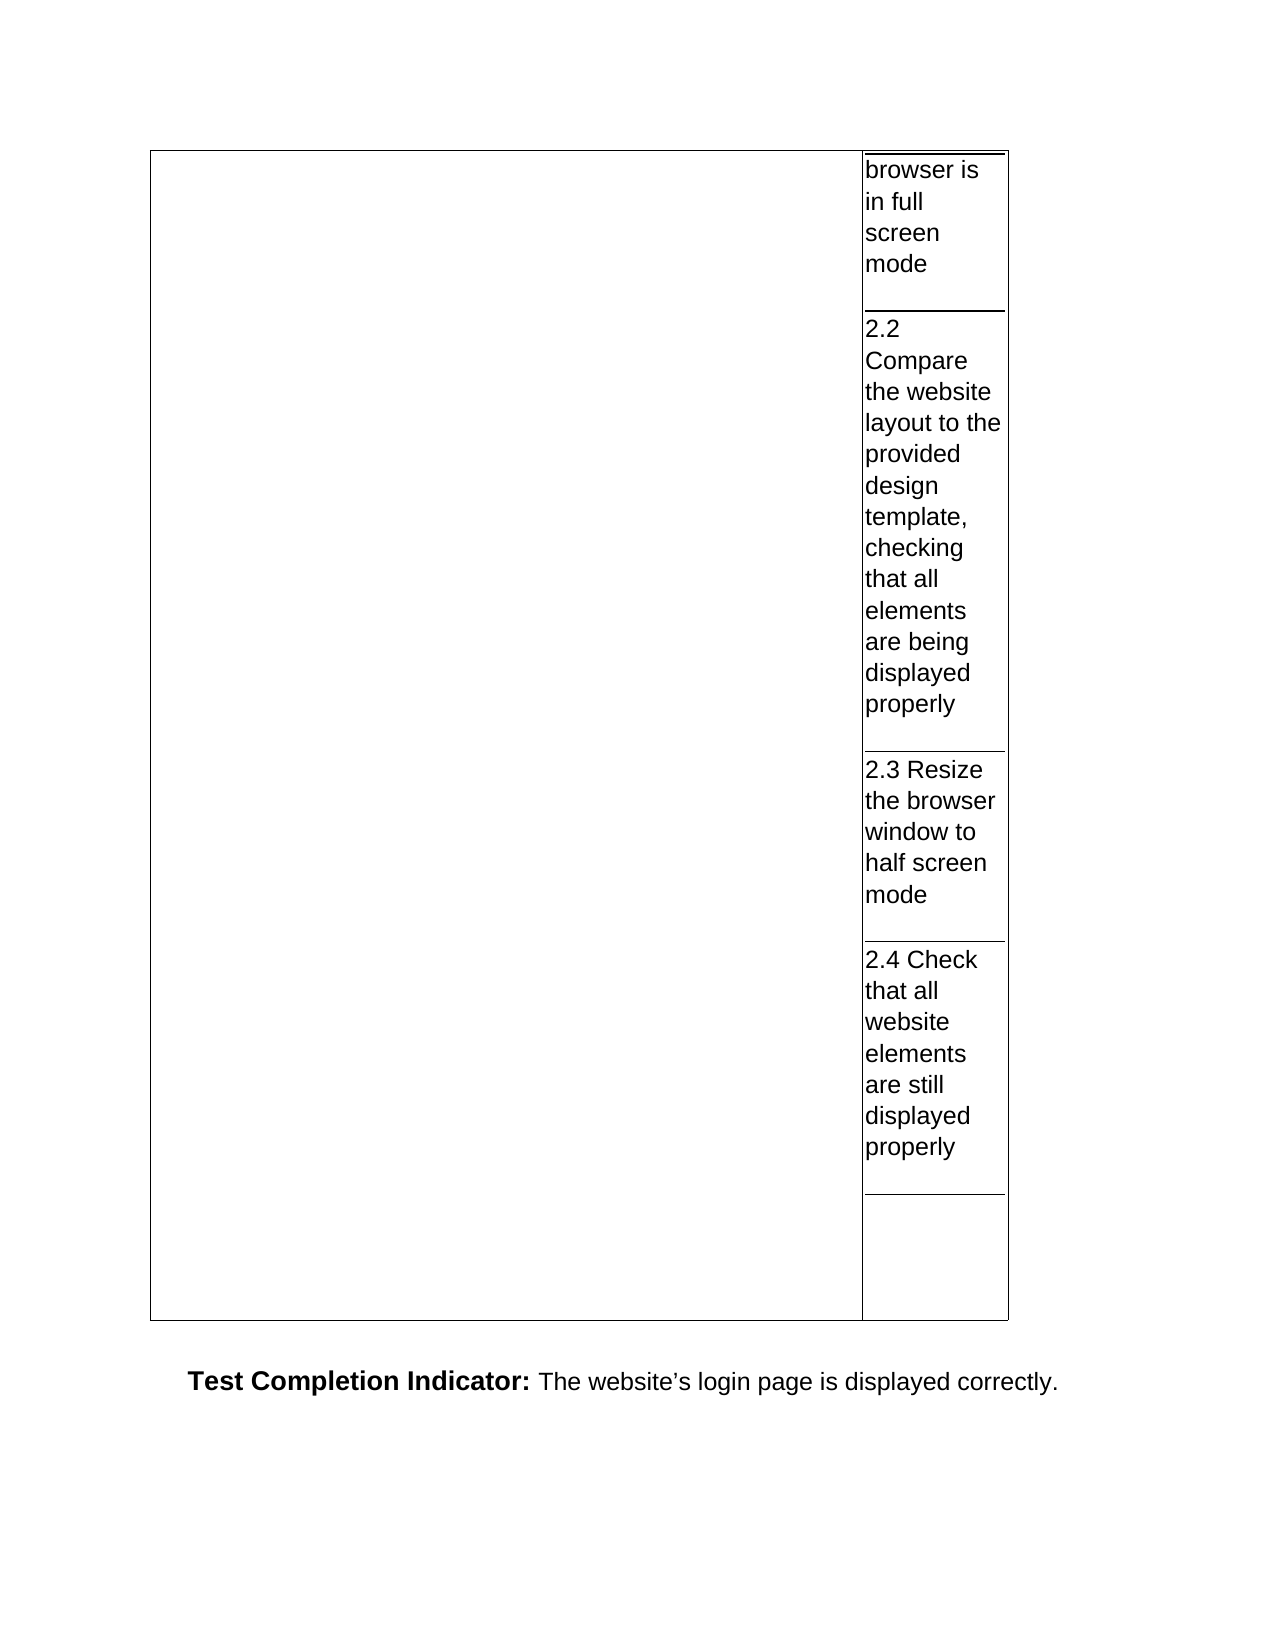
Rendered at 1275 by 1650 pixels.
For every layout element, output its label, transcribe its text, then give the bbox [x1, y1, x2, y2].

table_cell 2.4 Check that all website elements are still displayed properly [865, 942, 1005, 1193]
table_cell [865, 1195, 1005, 1256]
table_cell 2.3 Resize the browser window to half screen mode [865, 752, 1005, 941]
table_cell [863, 151, 1008, 1319]
table_cell [151, 151, 862, 1319]
table_header browser is in full screen mode [865, 155, 1005, 310]
table_cell 2.2 Compare the website layout to the provided design template, checking that all elements are being displayed properly [865, 312, 1005, 751]
text Test Completion Indicator: The website’s login page is displayed correctly. [187, 1365, 1125, 1397]
